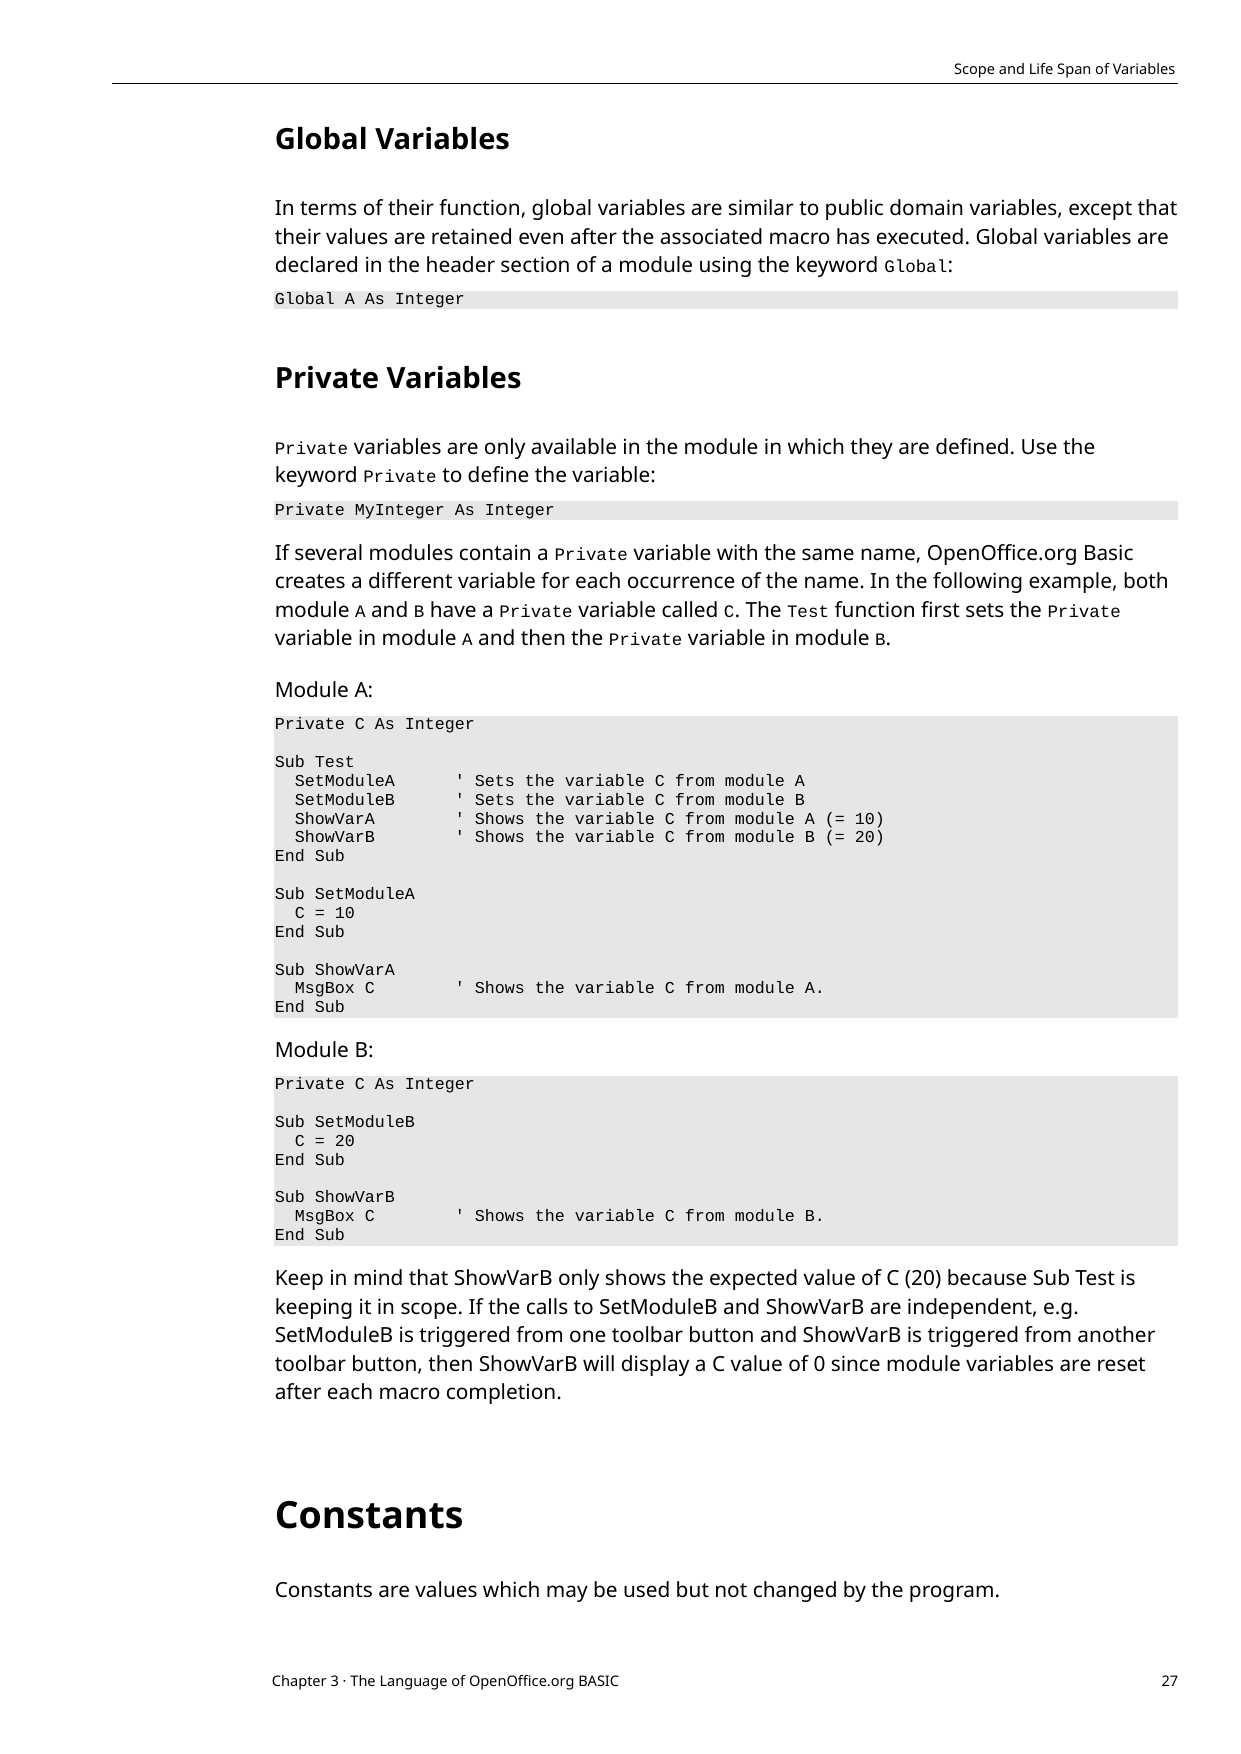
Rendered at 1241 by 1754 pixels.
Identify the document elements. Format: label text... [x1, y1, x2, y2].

text In terms of their function, global variables are similar to public domain variables, except that their values are retained even after the associated macro has executed. Global variables are declared in the header section of a module using the keyword Global: [274, 193, 1178, 279]
text Keep in mind that ShowVarB only shows the expected value of C (20) because Sub Test is keeping it in scope. If the calls to SetModuleB and ShowVarB are independent, e.g. SetModuleB is triggered from one toolbar button and ShowVarB is triggered from another toolbar button, then ShowVarB will display a C value of 0 since module variables are reset after each macro completion. [274, 1263, 1178, 1406]
text Private C As Integer Sub Test SetModuleA ' Sets the variable C from module A SetModuleB ' Sets the variable C from module B ShowVarA ' Shows the variable C from module A (= 10) ShowVarB ' Shows the variable C from module B (= 20) End Sub Sub SetModuleA C = 10 End Sub Sub ShowVarA MsgBox C ' Shows the variable C from module A. End Sub [274, 716, 1178, 1018]
text Module B: [274, 1036, 1178, 1064]
subtitle Global Variables [274, 118, 1178, 158]
text Private MyInteger As Integer [274, 501, 1178, 520]
text Private C As Integer Sub SetModuleB C = 20 End Sub Sub ShowVarB MsgBox C ' Shows the variable C from module B. End Sub [274, 1076, 1178, 1246]
text Module A: [274, 676, 1178, 704]
subtitle Private Variables [274, 357, 1178, 397]
text Private variables are only available in the module in which they are defined. Use the keyword Private to define the variable: [274, 432, 1178, 489]
text Constants are values which may be used but not changed by the program. [274, 1575, 1178, 1604]
text Global A As Integer [274, 291, 1178, 309]
text If several modules contain a Private variable with the same name, OpenOffice.org Basic creates a different variable for each occurrence of the name. In the following example, both module A and B have a Private variable called C. The Test function first sets the Private variable in module A and then the Private variable in module B. [274, 538, 1178, 652]
subtitle Constants [274, 1488, 1178, 1539]
